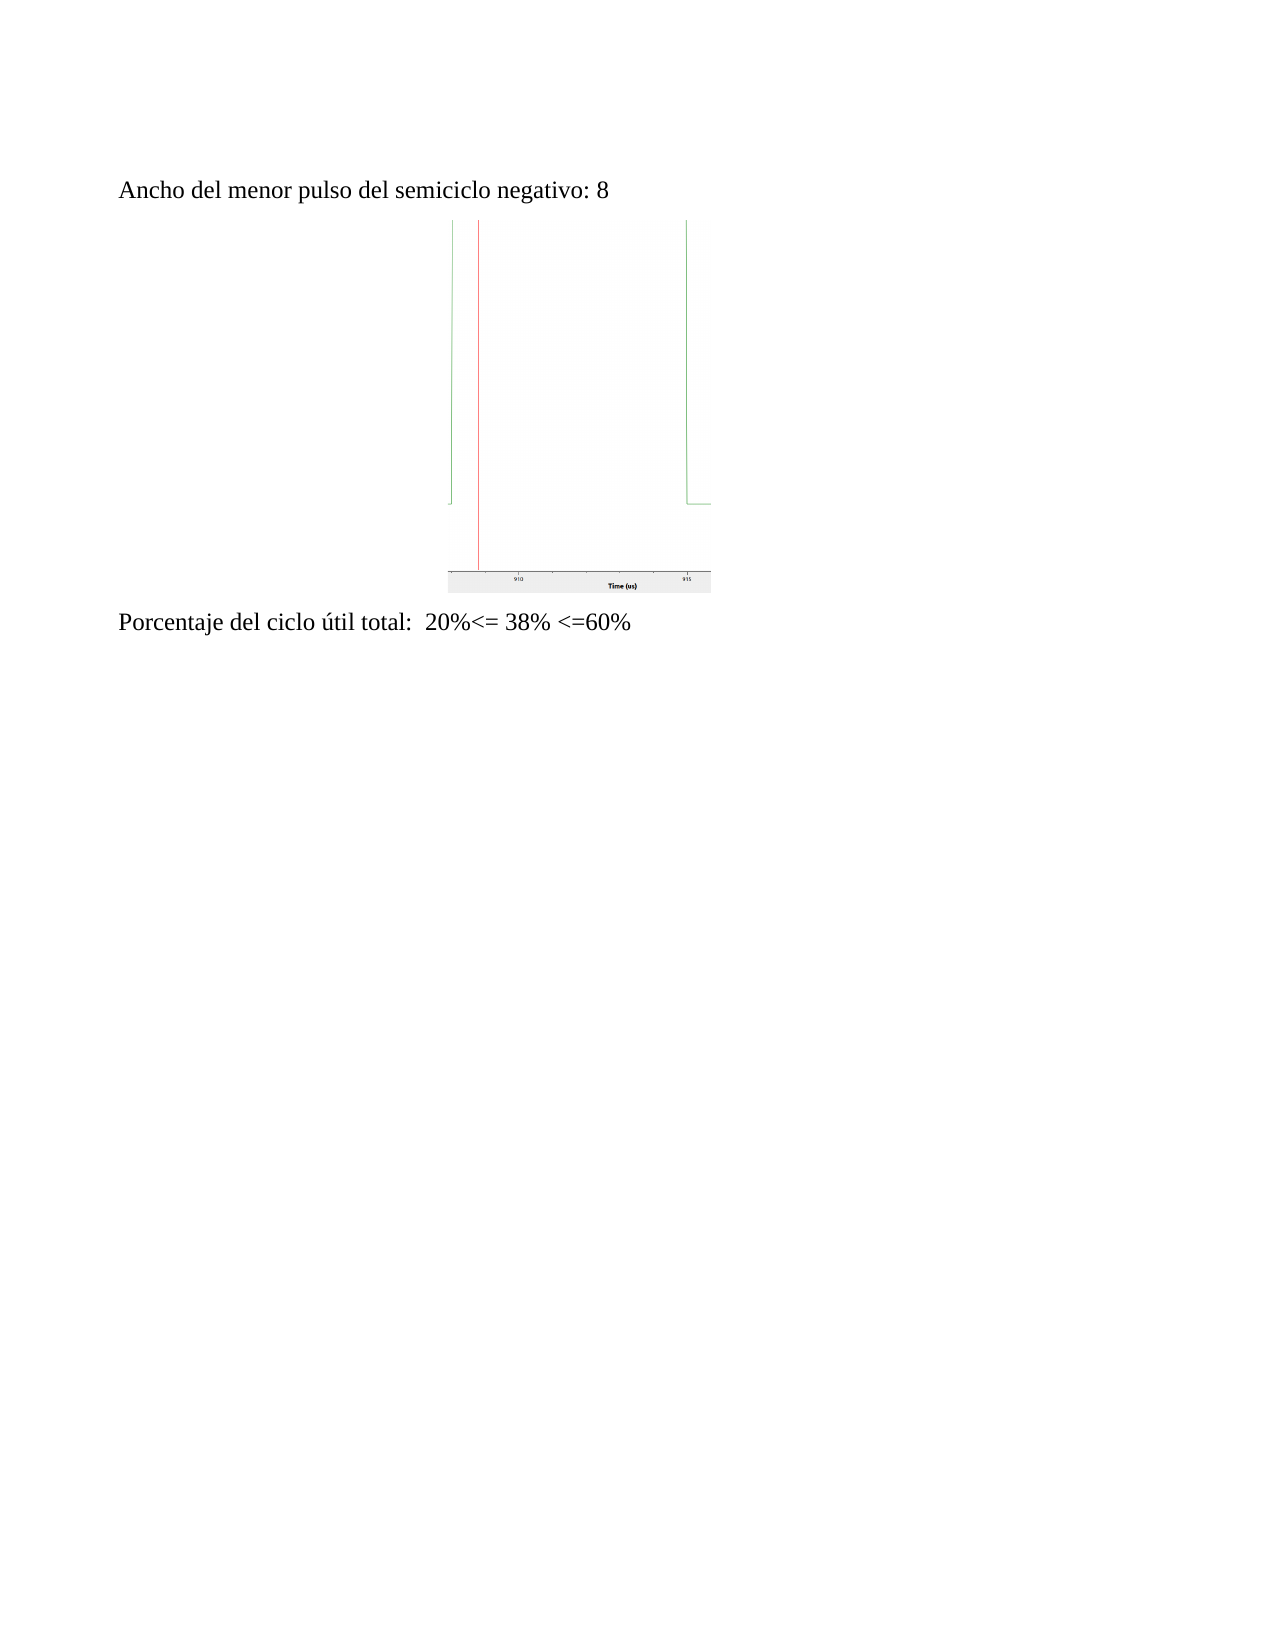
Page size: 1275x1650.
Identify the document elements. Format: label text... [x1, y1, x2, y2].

text Porcentaje del ciclo útil total: 20%<= 38% <=60% [118, 607, 1157, 636]
text Ancho del menor pulso del semiciclo negativo: 8 [118, 176, 1157, 204]
picture [447, 220, 711, 593]
